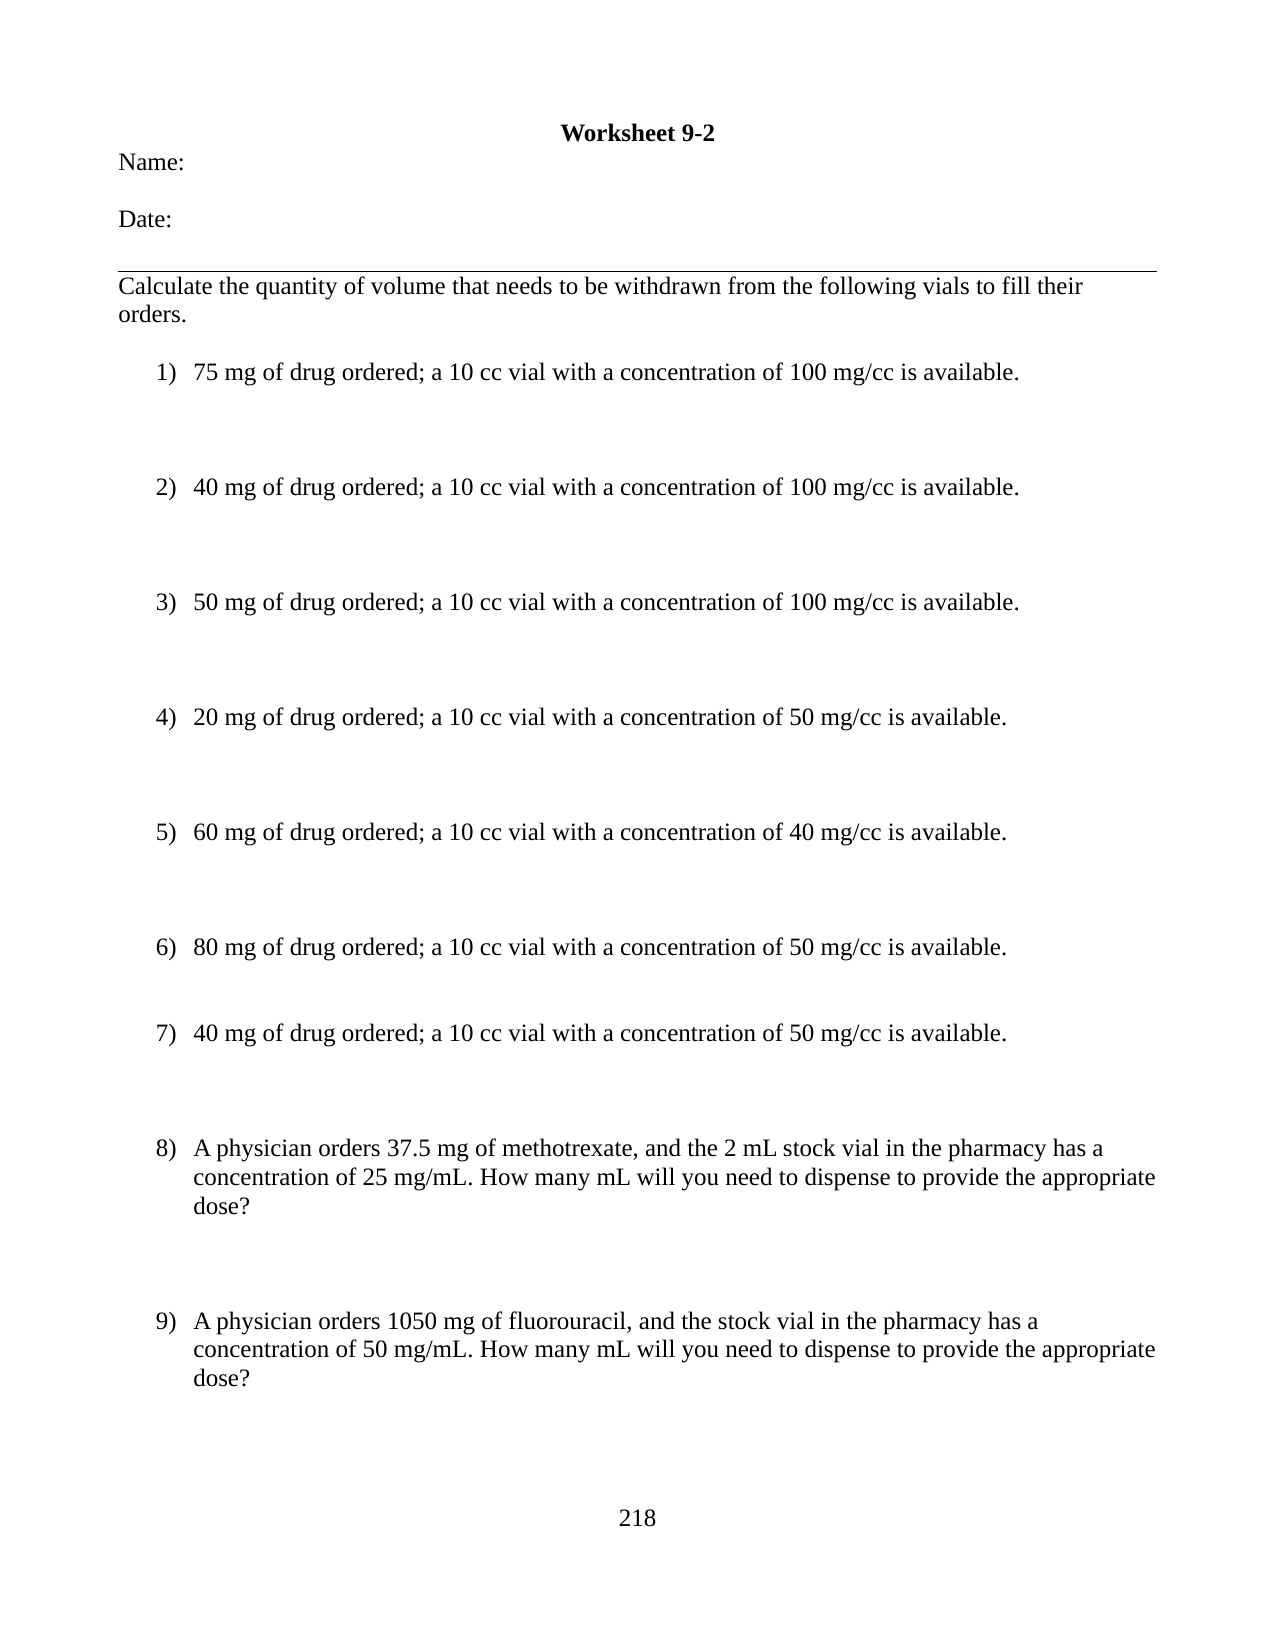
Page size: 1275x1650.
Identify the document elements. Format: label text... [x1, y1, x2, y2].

list 20 mg of drug ordered; a 10 cc vial with a concentration of 50 mg/cc is available. [156, 702, 1157, 731]
text Calculate the quantity of volume that needs to be withdrawn from the following vials to fill their orders. [118, 272, 1157, 328]
list 50 mg of drug ordered; a 10 cc vial with a concentration of 100 mg/cc is available. [156, 587, 1157, 616]
list A physician orders 37.5 mg of methotrexate, and the 2 mL stock vial in the pharmacy has a concentration of 25 mg/mL. How many mL will you need to dispense to provide the appropriate dose? [156, 1133, 1157, 1219]
list 75 mg of drug ordered; a 10 cc vial with a concentration of 100 mg/cc is available. [156, 357, 1157, 386]
list A physician orders 1050 mg of fluorouracil, and the stock vial in the pharmacy has a concentration of 50 mg/mL. How many mL will you need to dispense to provide the appropriate dose? [156, 1306, 1157, 1392]
text Worksheet 9-2 [118, 118, 1157, 147]
list 80 mg of drug ordered; a 10 cc vial with a concentration of 50 mg/cc is available. [156, 932, 1157, 961]
list 40 mg of drug ordered; a 10 cc vial with a concentration of 50 mg/cc is available. [156, 1018, 1157, 1047]
text Name: [118, 147, 1157, 176]
list 40 mg of drug ordered; a 10 cc vial with a concentration of 100 mg/cc is available. [156, 472, 1157, 501]
list 60 mg of drug ordered; a 10 cc vial with a concentration of 40 mg/cc is available. [156, 817, 1157, 846]
text Date: [118, 204, 1157, 233]
